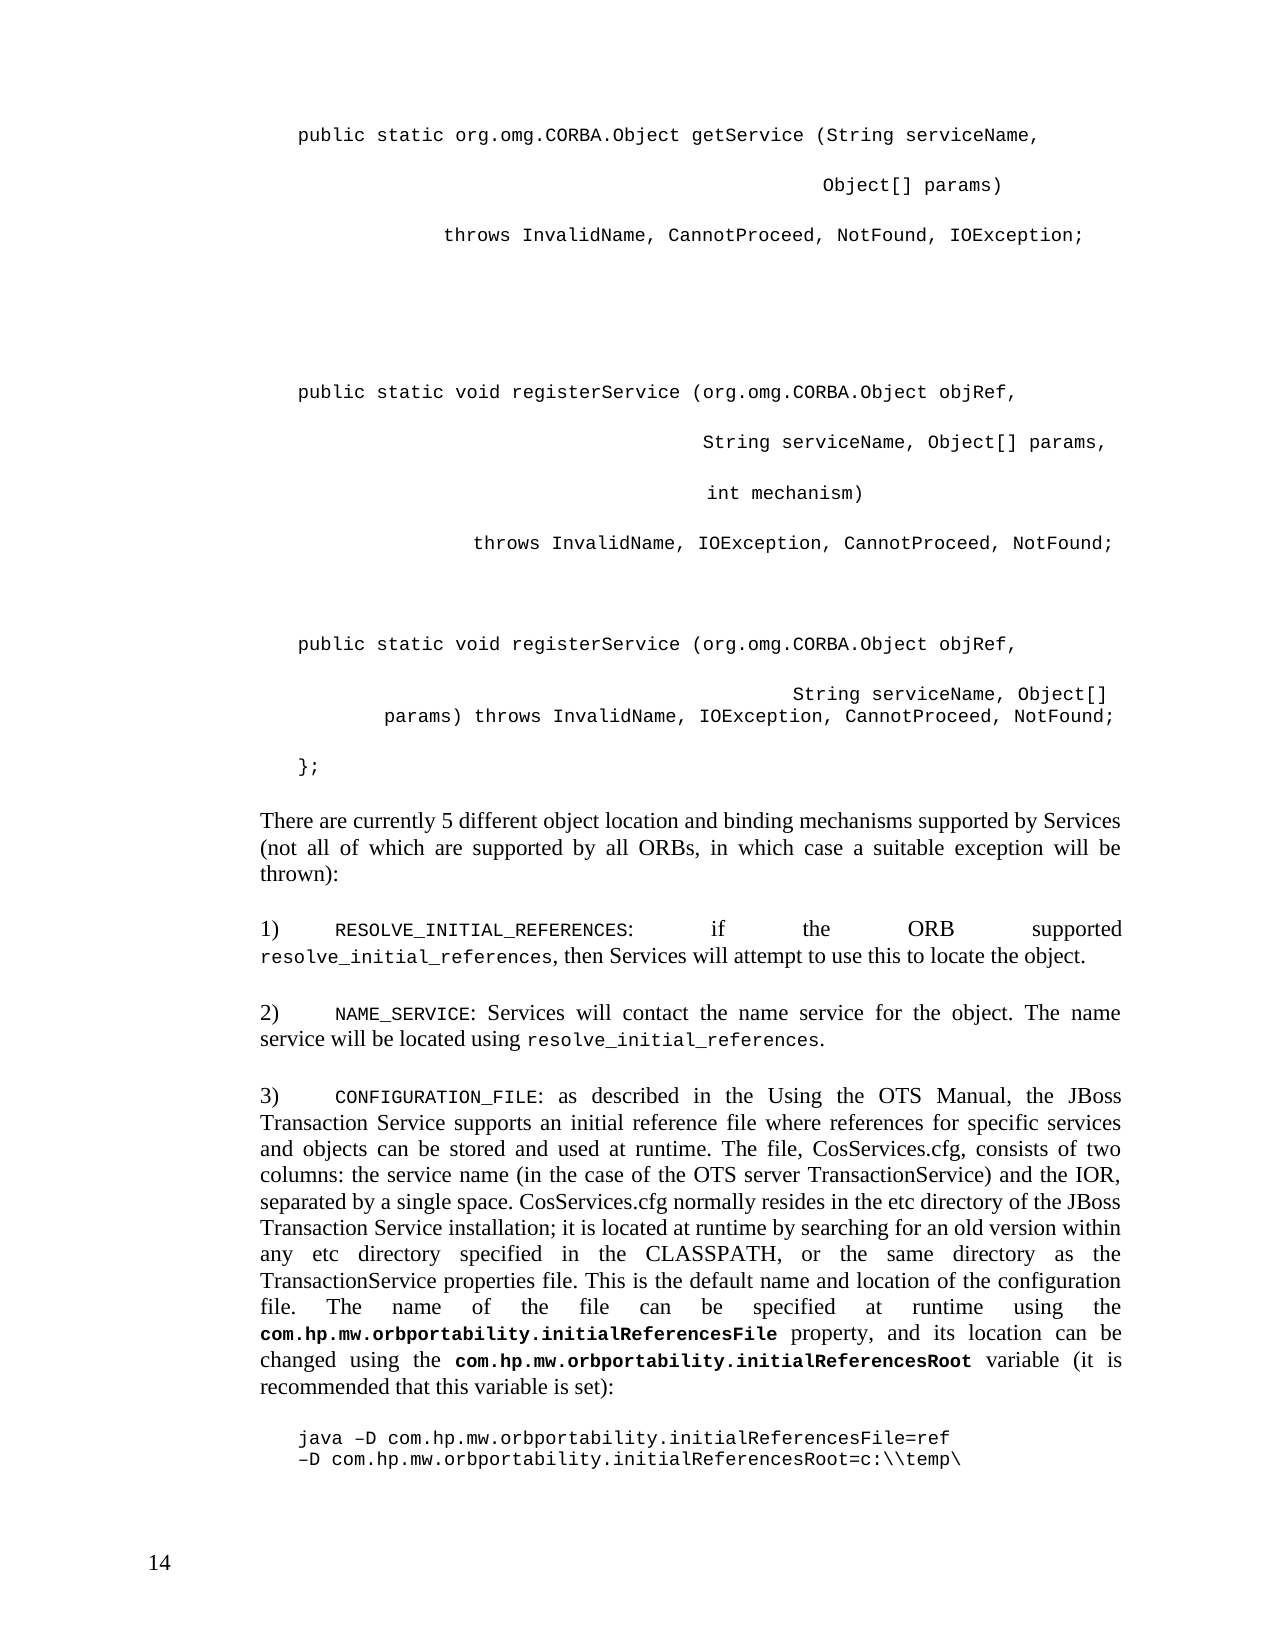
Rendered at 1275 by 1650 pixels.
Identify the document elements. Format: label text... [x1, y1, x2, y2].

text throws InvalidName, IOException, CannotProceed, NotFound; [298, 534, 1122, 555]
text public static void registerService (org.omg.CORBA.Object objRef, [298, 383, 1122, 404]
text 2) NAME_SERVICE: Services will contact the name service for the object. The name service will be located using resolve_initial_references. [260, 998, 1122, 1052]
text java –D com.hp.mw.orbportability.initialReferencesFile=ref –D com.hp.mw.orbportability.initialReferencesRoot=c:\\temp\ [298, 1429, 1122, 1471]
text 1) RESOLVE_INITIAL_REFERENCES: if the ORB supported resolve_initial_references, then Services will attempt to use this to locate the object. [260, 915, 1122, 969]
text 3) CONFIGURATION_FILE: as described in the Using the OTS Manual, the JBoss Transaction Service supports an initial reference file where references for specific services and objects can be stored and used at runtime. The file, CosServices.cfg, consists of two columns: the service name (in the case of the OTS server TransactionService) and the IOR, separated by a single space. CosServices.cfg normally resides in the etc directory of the JBoss Transaction Service installation; it is located at runtime by searching for an old version within any etc directory specified in the CLASSPATH, or the same directory as the TransactionService properties file. This is the default name and location of the configuration file. The name of the file can be specified at runtime using the com.hp.mw.orbportability.initialReferencesFile property, and its location can be changed using the com.hp.mw.orbportability.initialReferencesRoot variable (it is recommended that this variable is set): [260, 1082, 1122, 1400]
text Object[] params) [298, 176, 1122, 197]
text }; [298, 757, 1122, 778]
text throws InvalidName, CannotProceed, NotFound, IOException; [298, 226, 1122, 247]
text public static org.omg.CORBA.Object getService (String serviceName, [298, 125, 1122, 147]
text int mechanism) [298, 483, 1122, 505]
text String serviceName, Object[] params, [298, 433, 1122, 454]
text public static void registerService (org.omg.CORBA.Object objRef, [298, 635, 1122, 656]
text There are currently 5 different object location and binding mechanisms supported by Services (not all of which are supported by all ORBs, in which case a suitable exception will be thrown): [260, 807, 1122, 886]
text String serviceName, Object[] params) throws InvalidName, IOException, CannotProceed, NotFound; [384, 685, 1122, 728]
